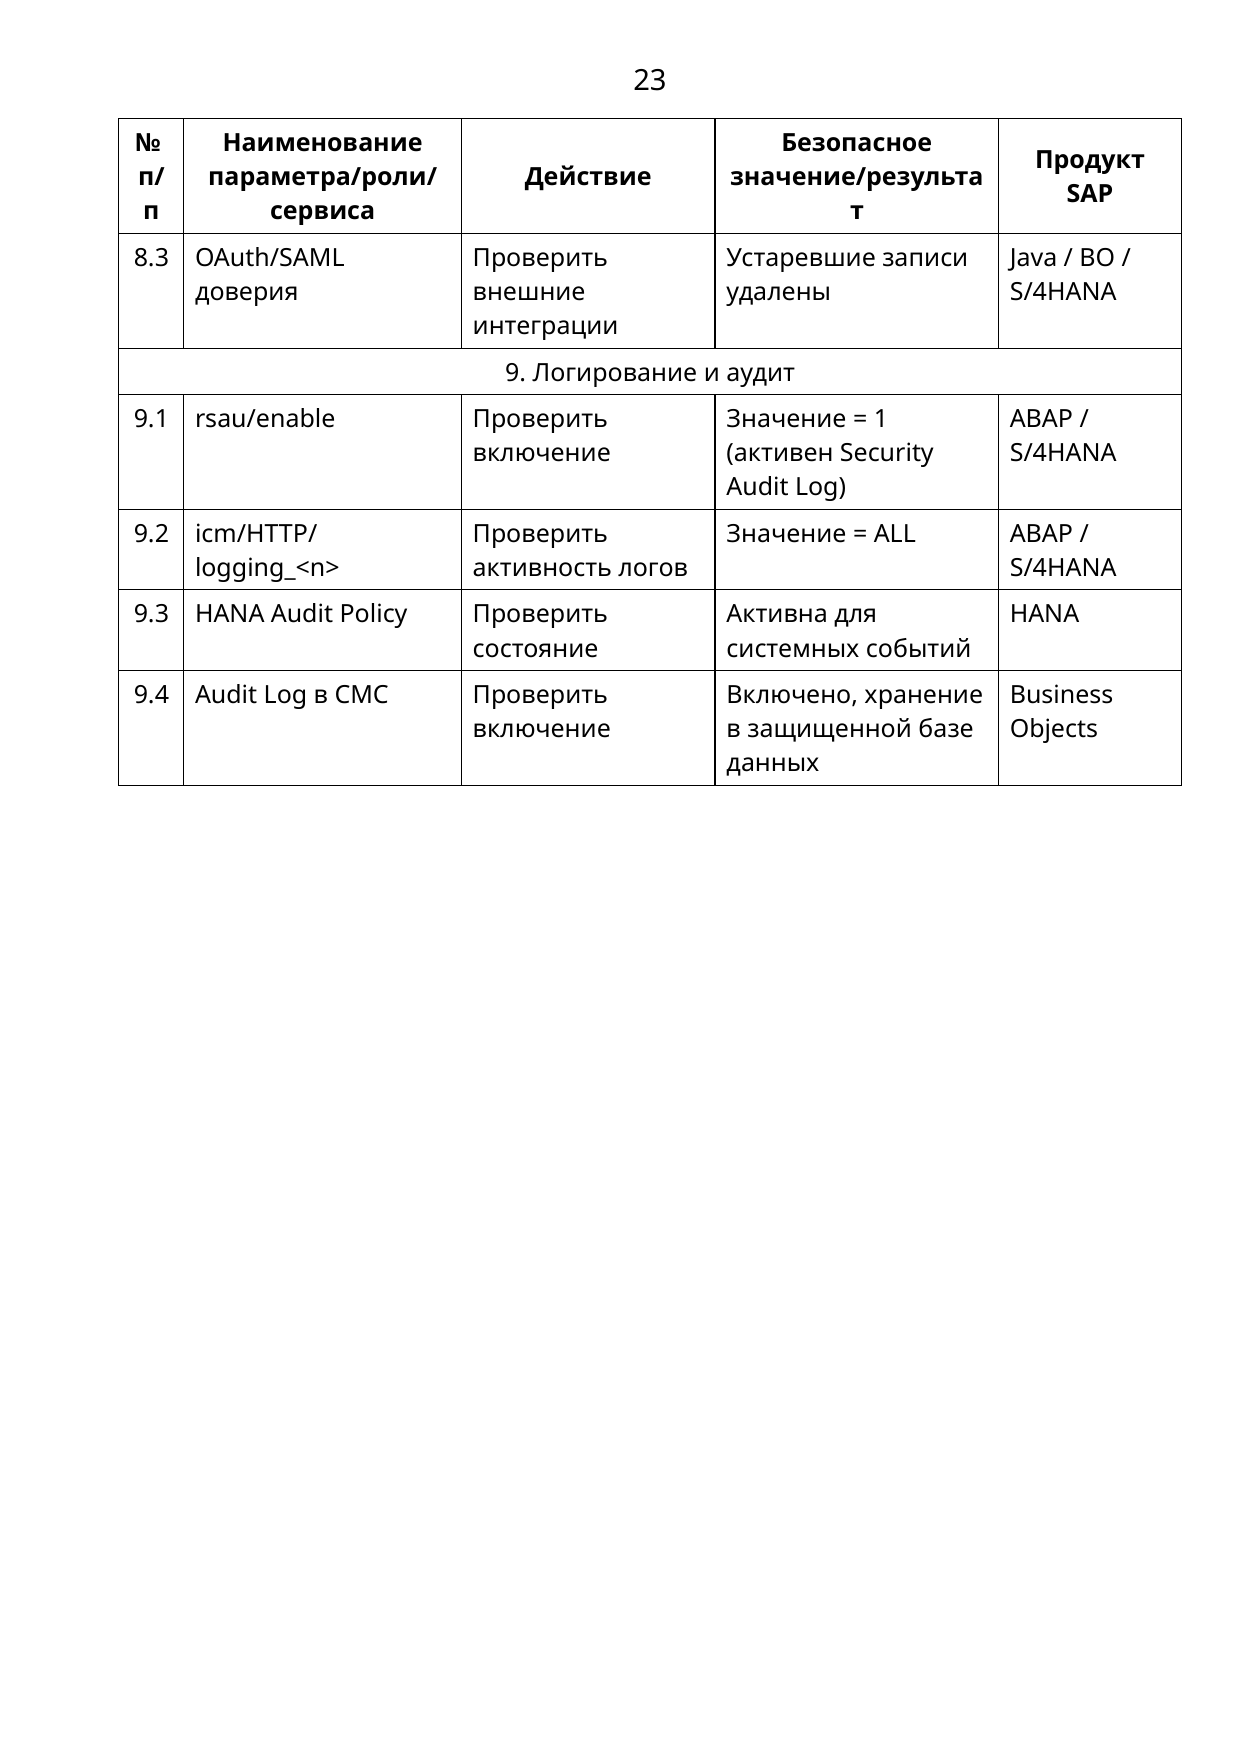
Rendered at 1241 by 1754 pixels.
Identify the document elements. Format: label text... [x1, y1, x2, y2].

table_cell 9.4 [119, 671, 183, 785]
table_cell Значение = ALL [716, 510, 998, 589]
table_cell 8.3 [119, 234, 183, 347]
table_cell ABAP / S/4HANA [999, 395, 1181, 509]
table_header Действие [462, 119, 714, 233]
table_header Продукт SAP [999, 119, 1181, 233]
table_cell ABAP / S/4HANA [999, 510, 1181, 589]
table_cell HANA Audit Policy [184, 590, 461, 670]
table_cell Проверить включение [462, 395, 714, 509]
table_cell Активна для системных событий [716, 590, 998, 670]
table_cell Проверить состояние [462, 590, 714, 670]
table_cell Audit Log в CMC [184, 671, 461, 785]
table_cell Java / BO / S/4HANA [999, 234, 1181, 347]
table_cell 9.3 [119, 590, 183, 670]
table_cell Проверить активность логов [462, 510, 714, 589]
table_cell Значение = 1 (активен Security Audit Log) [716, 395, 998, 509]
table_header Безопасное значение/результат [716, 119, 998, 233]
table_cell Проверить включение [462, 671, 714, 785]
table_cell Проверить внешние интеграции [462, 234, 714, 347]
table_cell Business Objects [999, 671, 1181, 785]
table_header № п/п [119, 119, 183, 233]
table_header Наименование параметра/роли/ сервиса [184, 119, 461, 233]
table_cell Включено, хранение в защищенной базе данных [716, 671, 998, 785]
table_cell OAuth/SAML доверия [184, 234, 461, 347]
table_cell 9. Логирование и аудит [119, 349, 1181, 394]
table_cell Устаревшие записи удалены [716, 234, 998, 347]
table_cell 9.2 [119, 510, 183, 589]
table_cell 9.1 [119, 395, 183, 509]
table_cell HANA [999, 590, 1181, 670]
table_cell rsau/enable [184, 395, 461, 509]
table_cell icm/HTTP/logging_<n> [184, 510, 461, 589]
